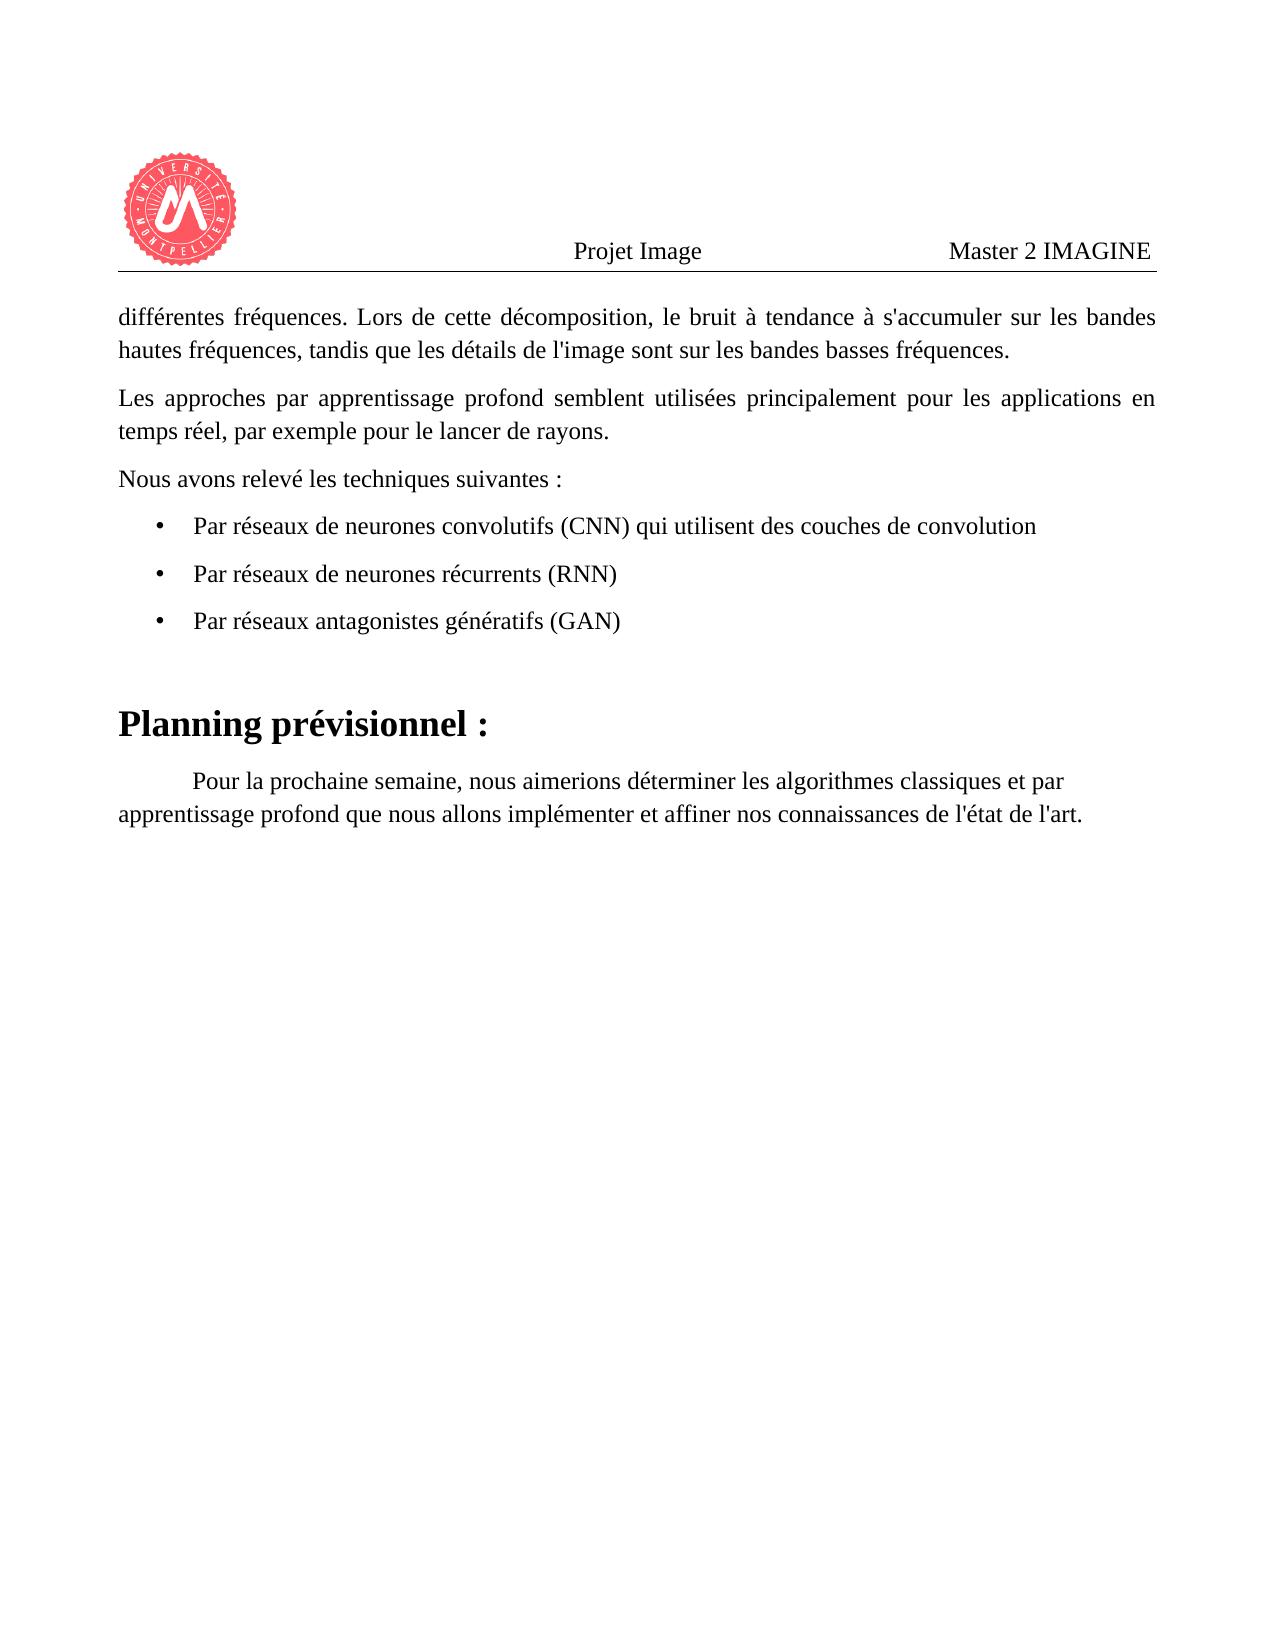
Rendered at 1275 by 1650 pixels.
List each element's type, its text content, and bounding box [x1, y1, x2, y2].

text Les approches par apprentissage profond semblent utilisées principalement pour les applications en temps réel, par exemple pour le lancer de rayons. [118, 383, 1157, 445]
picture [123, 152, 237, 266]
text Pour la prochaine semaine, nous aimerions déterminer les algorithmes classiques et par apprentissage profond que nous allons implémenter et affiner nos connaissances de l'état de l'art. [118, 766, 1157, 828]
list Par réseaux de neurones récurrents (RNN) [156, 559, 1157, 588]
list Par réseaux de neurones convolutifs (CNN) qui utilisent des couches de convolution [156, 511, 1157, 540]
text Planning prévisionnel : [118, 702, 1157, 745]
list Par réseaux antagonistes génératifs (GAN) [156, 606, 1157, 635]
text différentes fréquences. Lors de cette décomposition, le bruit à tendance à s'accumuler sur les bandes hautes fréquences, tandis que les détails de l'image sont sur les bandes basses fréquences. [118, 302, 1157, 364]
text Nous avons relevé les techniques suivantes : [118, 464, 1157, 492]
